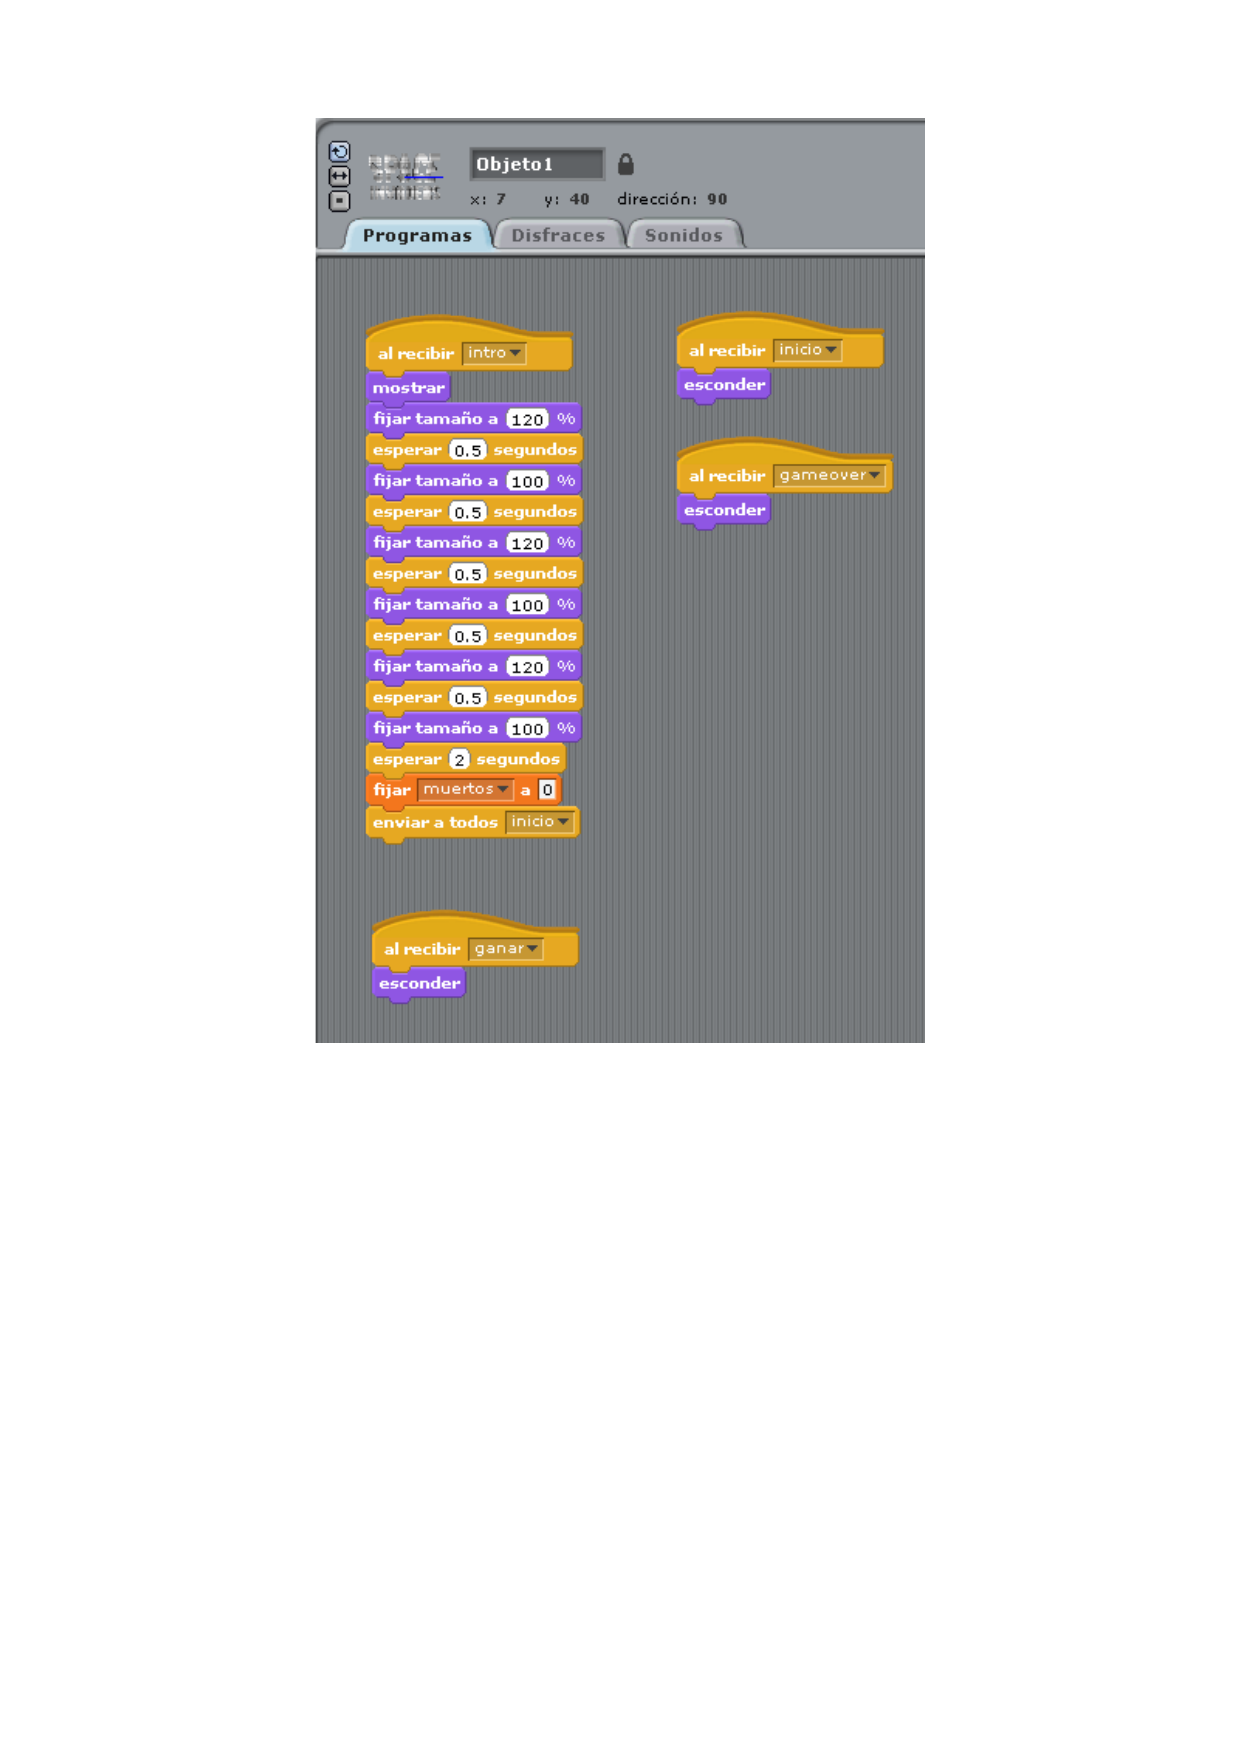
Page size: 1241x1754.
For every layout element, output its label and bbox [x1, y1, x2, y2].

picture [315, 118, 925, 1043]
